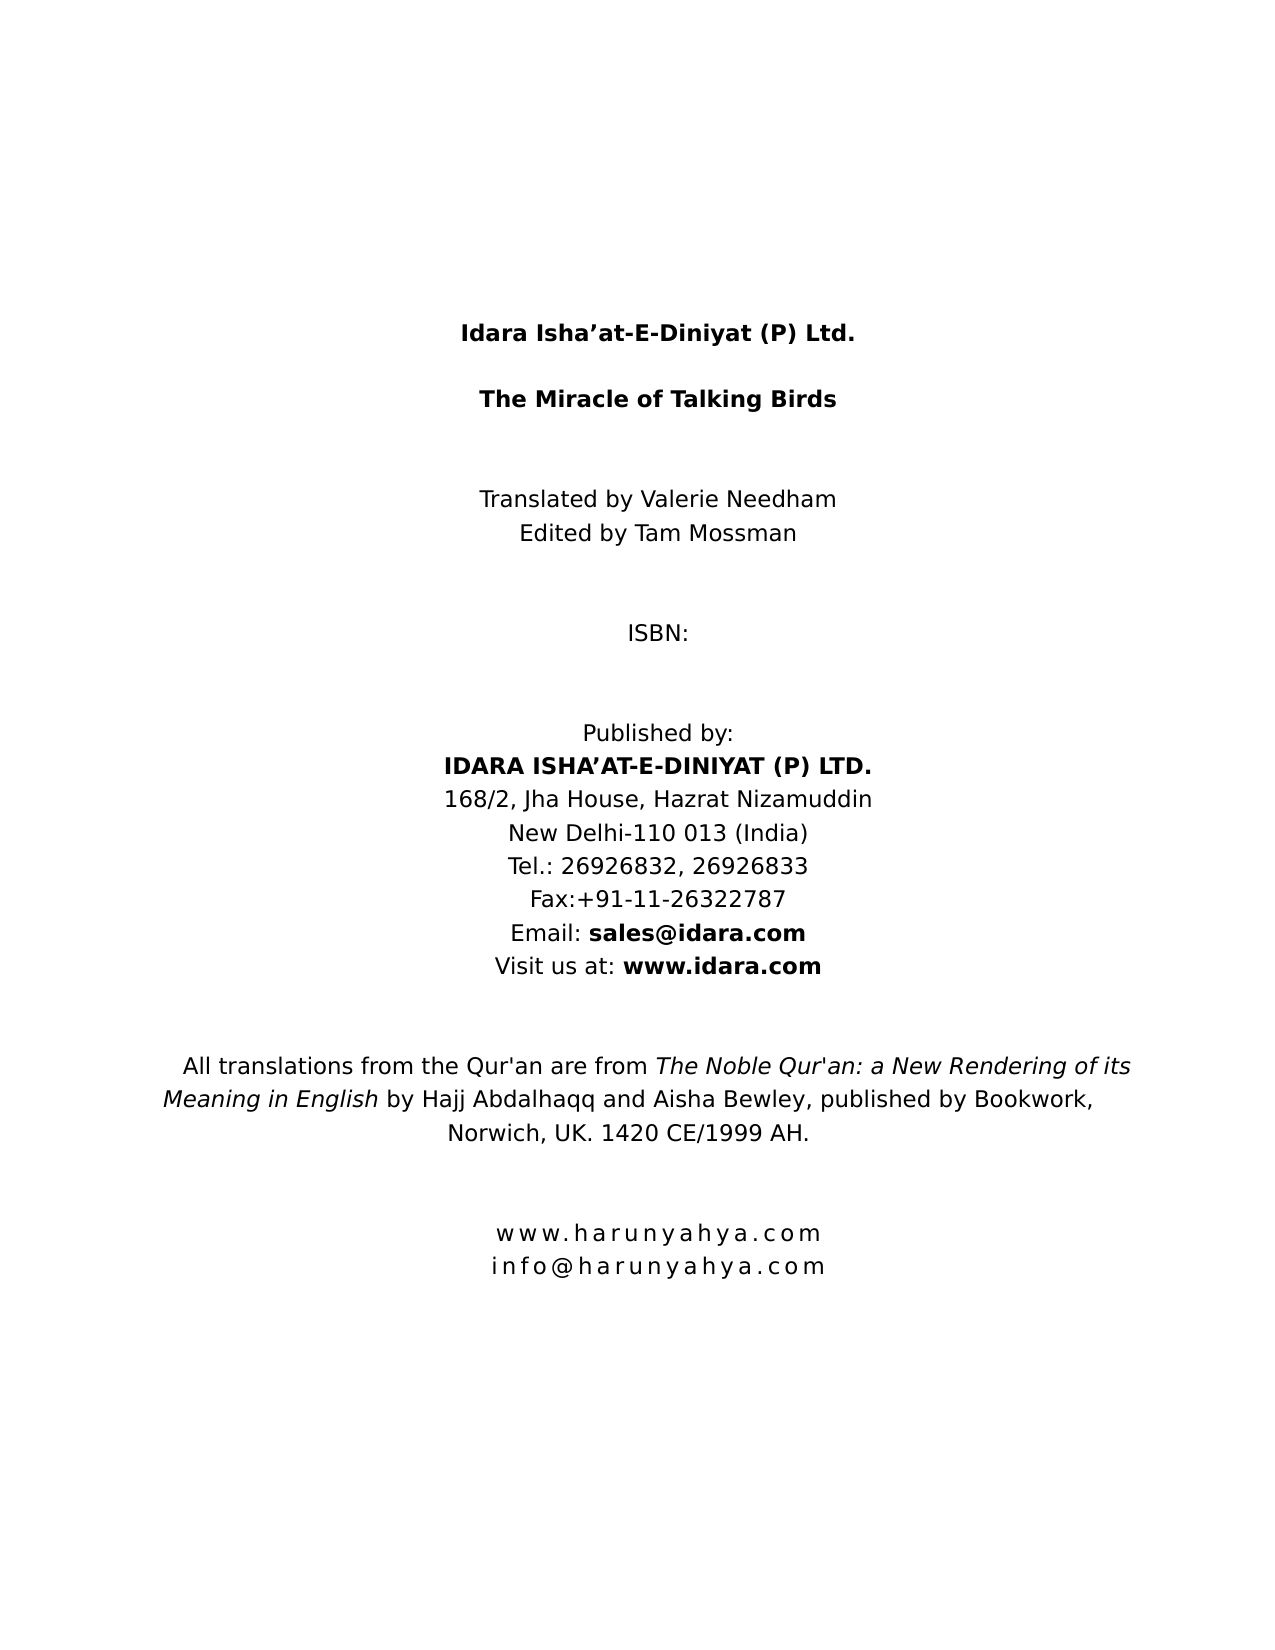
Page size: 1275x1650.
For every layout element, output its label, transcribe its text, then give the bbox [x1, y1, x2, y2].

text Idara Isha’at-E-Diniyat (P) Ltd. [112, 314, 1145, 348]
text Tel.: 26926832, 26926833 [112, 848, 1145, 881]
text Email: sales@idara.com [112, 914, 1145, 948]
text 168/2, Jha House, Hazrat Nizamuddin [112, 781, 1145, 814]
text www.harunyahya.com [112, 1214, 1145, 1248]
text Fax:+91-11-26322787 [112, 881, 1145, 914]
text ISBN: [112, 614, 1145, 648]
text New Delhi-110 013 (India) [112, 814, 1145, 848]
text The Miracle of Talking Birds [112, 381, 1145, 414]
text Translated by Valerie Needham [112, 481, 1145, 514]
text Edited by Tam Mossman [112, 514, 1145, 548]
text Visit us at: www.idara.com [112, 948, 1145, 981]
text Published by: [112, 714, 1145, 748]
text All translations from the Qur'an are from The Noble Qur'an: a New Rendering of its Meaning in English by Hajj Abdalhaqq and Aisha Bewley, published by Bookwork, Norwich, UK. 1420 CE/1999 AH. [112, 1048, 1145, 1148]
text info@harunyahya.com [112, 1248, 1145, 1281]
text IDARA ISHA’AT-E-DINIYAT (P) LTD. [112, 748, 1145, 781]
